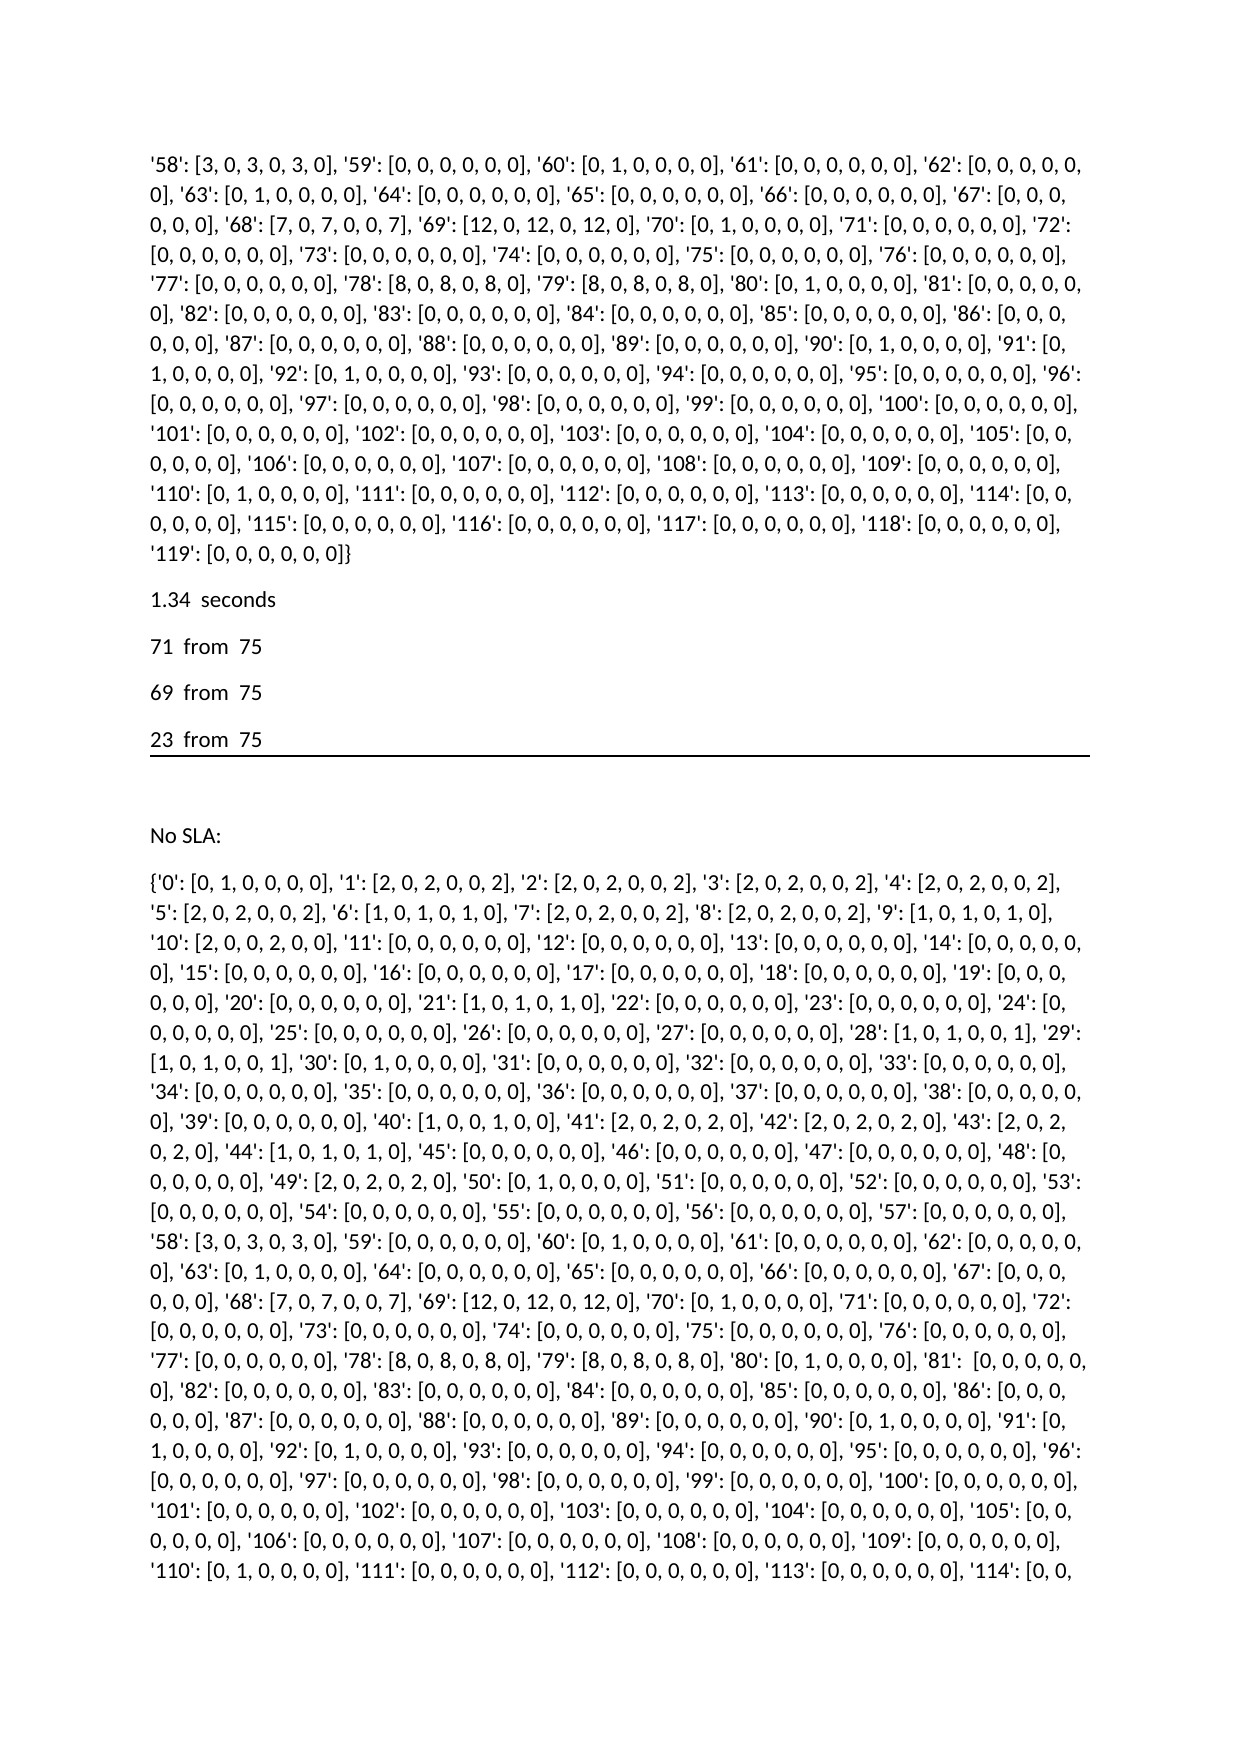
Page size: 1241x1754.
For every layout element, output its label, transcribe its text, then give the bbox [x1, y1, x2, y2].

text 69 from 75 [150, 678, 1090, 706]
text 71 from 75 [150, 632, 1090, 660]
text No SLA: [150, 822, 1090, 850]
text 1.34 seconds [150, 585, 1090, 613]
text 23 from 75 [150, 725, 1090, 755]
text {'0': [0, 1, 0, 0, 0, 0], '1': [2, 0, 2, 0, 0, 2], '2': [2, 0, 2, 0, 0, 2], '3': [2, 0, 2, 0, 0, 2], '4': [2, 0, 2, 0, 0, 2], '5': [2, 0, 2, 0, 0, 2], '6': [1, 0, 1, 0, 1, 0], '7': [2, 0, 2, 0, 0, 2], '8': [2, 0, 2, 0, 0, 2], '9': [1, 0, 1, 0, 1, 0], '10': [2, 0, 0, 2, 0, 0], '11': [0, 0, 0, 0, 0, 0], '12': [0, 0, 0, 0, 0, 0], '13': [0, 0, 0, 0, 0, 0], '14': [0, 0, 0, 0, 0, 0], '15': [0, 0, 0, 0, 0, 0], '16': [0, 0, 0, 0, 0, 0], '17': [0, 0, 0, 0, 0, 0], '18': [0, 0, 0, 0, 0, 0], '19': [0, 0, 0, 0, 0, 0], '20': [0, 0, 0, 0, 0, 0], '21': [1, 0, 1, 0, 1, 0], '22': [0, 0, 0, 0, 0, 0], '23': [0, 0, 0, 0, 0, 0], '24': [0, 0, 0, 0, 0, 0], '25': [0, 0, 0, 0, 0, 0], '26': [0, 0, 0, 0, 0, 0], '27': [0, 0, 0, 0, 0, 0], '28': [1, 0, 1, 0, 0, 1], '29': [1, 0, 1, 0, 0, 1], '30': [0, 1, 0, 0, 0, 0], '31': [0, 0, 0, 0, 0, 0], '32': [0, 0, 0, 0, 0, 0], '33': [0, 0, 0, 0, 0, 0], '34': [0, 0, 0, 0, 0, 0], '35': [0, 0, 0, 0, 0, 0], '36': [0, 0, 0, 0, 0, 0], '37': [0, 0, 0, 0, 0, 0], '38': [0, 0, 0, 0, 0, 0], '39': [0, 0, 0, 0, 0, 0], '40': [1, 0, 0, 1, 0, 0], '41': [2, 0, 2, 0, 2, 0], '42': [2, 0, 2, 0, 2, 0], '43': [2, 0, 2, 0, 2, 0], '44': [1, 0, 1, 0, 1, 0], '45': [0, 0, 0, 0, 0, 0], '46': [0, 0, 0, 0, 0, 0], '47': [0, 0, 0, 0, 0, 0], '48': [0, 0, 0, 0, 0, 0], '49': [2, 0, 2, 0, 2, 0], '50': [0, 1, 0, 0, 0, 0], '51': [0, 0, 0, 0, 0, 0], '52': [0, 0, 0, 0, 0, 0], '53': [0, 0, 0, 0, 0, 0], '54': [0, 0, 0, 0, 0, 0], '55': [0, 0, 0, 0, 0, 0], '56': [0, 0, 0, 0, 0, 0], '57': [0, 0, 0, 0, 0, 0], '58': [3, 0, 3, 0, 3, 0], '59': [0, 0, 0, 0, 0, 0], '60': [0, 1, 0, 0, 0, 0], '61': [0, 0, 0, 0, 0, 0], '62': [0, 0, 0, 0, 0, 0], '63': [0, 1, 0, 0, 0, 0], '64': [0, 0, 0, 0, 0, 0], '65': [0, 0, 0, 0, 0, 0], '66': [0, 0, 0, 0, 0, 0], '67': [0, 0, 0, 0, 0, 0], '68': [7, 0, 7, 0, 0, 7], '69': [12, 0, 12, 0, 12, 0], '70': [0, 1, 0, 0, 0, 0], '71': [0, 0, 0, 0, 0, 0], '72': [0, 0, 0, 0, 0, 0], '73': [0, 0, 0, 0, 0, 0], '74': [0, 0, 0, 0, 0, 0], '75': [0, 0, 0, 0, 0, 0], '76': [0, 0, 0, 0, 0, 0], '77': [0, 0, 0, 0, 0, 0], '78': [8, 0, 8, 0, 8, 0], '79': [8, 0, 8, 0, 8, 0], '80': [0, 1, 0, 0, 0, 0], '81': [0, 0, 0, 0, 0, 0], '82': [0, 0, 0, 0, 0, 0], '83': [0, 0, 0, 0, 0, 0], '84': [0, 0, 0, 0, 0, 0], '85': [0, 0, 0, 0, 0, 0], '86': [0, 0, 0, 0, 0, 0], '87': [0, 0, 0, 0, 0, 0], '88': [0, 0, 0, 0, 0, 0], '89': [0, 0, 0, 0, 0, 0], '90': [0, 1, 0, 0, 0, 0], '91': [0, 1, 0, 0, 0, 0], '92': [0, 1, 0, 0, 0, 0], '93': [0, 0, 0, 0, 0, 0], '94': [0, 0, 0, 0, 0, 0], '95': [0, 0, 0, 0, 0, 0], '96': [0, 0, 0, 0, 0, 0], '97': [0, 0, 0, 0, 0, 0], '98': [0, 0, 0, 0, 0, 0], '99': [0, 0, 0, 0, 0, 0], '100': [0, 0, 0, 0, 0, 0], '101': [0, 0, 0, 0, 0, 0], '102': [0, 0, 0, 0, 0, 0], '103': [0, 0, 0, 0, 0, 0], '104': [0, 0, 0, 0, 0, 0], '105': [0, 0, 0, 0, 0, 0], '106': [0, 0, 0, 0, 0, 0], '107': [0, 0, 0, 0, 0, 0], '108': [0, 0, 0, 0, 0, 0], '109': [0, 0, 0, 0, 0, 0], '110': [0, 1, 0, 0, 0, 0], '111': [0, 0, 0, 0, 0, 0], '112': [0, 0, 0, 0, 0, 0], '113': [0, 0, 0, 0, 0, 0], '114': [0, 0, [150, 868, 1090, 1584]
text '58': [3, 0, 3, 0, 3, 0], '59': [0, 0, 0, 0, 0, 0], '60': [0, 1, 0, 0, 0, 0], '61': [0, 0, 0, 0, 0, 0], '62': [0, 0, 0, 0, 0, 0], '63': [0, 1, 0, 0, 0, 0], '64': [0, 0, 0, 0, 0, 0], '65': [0, 0, 0, 0, 0, 0], '66': [0, 0, 0, 0, 0, 0], '67': [0, 0, 0, 0, 0, 0], '68': [7, 0, 7, 0, 0, 7], '69': [12, 0, 12, 0, 12, 0], '70': [0, 1, 0, 0, 0, 0], '71': [0, 0, 0, 0, 0, 0], '72': [0, 0, 0, 0, 0, 0], '73': [0, 0, 0, 0, 0, 0], '74': [0, 0, 0, 0, 0, 0], '75': [0, 0, 0, 0, 0, 0], '76': [0, 0, 0, 0, 0, 0], '77': [0, 0, 0, 0, 0, 0], '78': [8, 0, 8, 0, 8, 0], '79': [8, 0, 8, 0, 8, 0], '80': [0, 1, 0, 0, 0, 0], '81': [0, 0, 0, 0, 0, 0], '82': [0, 0, 0, 0, 0, 0], '83': [0, 0, 0, 0, 0, 0], '84': [0, 0, 0, 0, 0, 0], '85': [0, 0, 0, 0, 0, 0], '86': [0, 0, 0, 0, 0, 0], '87': [0, 0, 0, 0, 0, 0], '88': [0, 0, 0, 0, 0, 0], '89': [0, 0, 0, 0, 0, 0], '90': [0, 1, 0, 0, 0, 0], '91': [0, 1, 0, 0, 0, 0], '92': [0, 1, 0, 0, 0, 0], '93': [0, 0, 0, 0, 0, 0], '94': [0, 0, 0, 0, 0, 0], '95': [0, 0, 0, 0, 0, 0], '96': [0, 0, 0, 0, 0, 0], '97': [0, 0, 0, 0, 0, 0], '98': [0, 0, 0, 0, 0, 0], '99': [0, 0, 0, 0, 0, 0], '100': [0, 0, 0, 0, 0, 0], '101': [0, 0, 0, 0, 0, 0], '102': [0, 0, 0, 0, 0, 0], '103': [0, 0, 0, 0, 0, 0], '104': [0, 0, 0, 0, 0, 0], '105': [0, 0, 0, 0, 0, 0], '106': [0, 0, 0, 0, 0, 0], '107': [0, 0, 0, 0, 0, 0], '108': [0, 0, 0, 0, 0, 0], '109': [0, 0, 0, 0, 0, 0], '110': [0, 1, 0, 0, 0, 0], '111': [0, 0, 0, 0, 0, 0], '112': [0, 0, 0, 0, 0, 0], '113': [0, 0, 0, 0, 0, 0], '114': [0, 0, 0, 0, 0, 0], '115': [0, 0, 0, 0, 0, 0], '116': [0, 0, 0, 0, 0, 0], '117': [0, 0, 0, 0, 0, 0], '118': [0, 0, 0, 0, 0, 0], '119': [0, 0, 0, 0, 0, 0]} [150, 150, 1090, 567]
